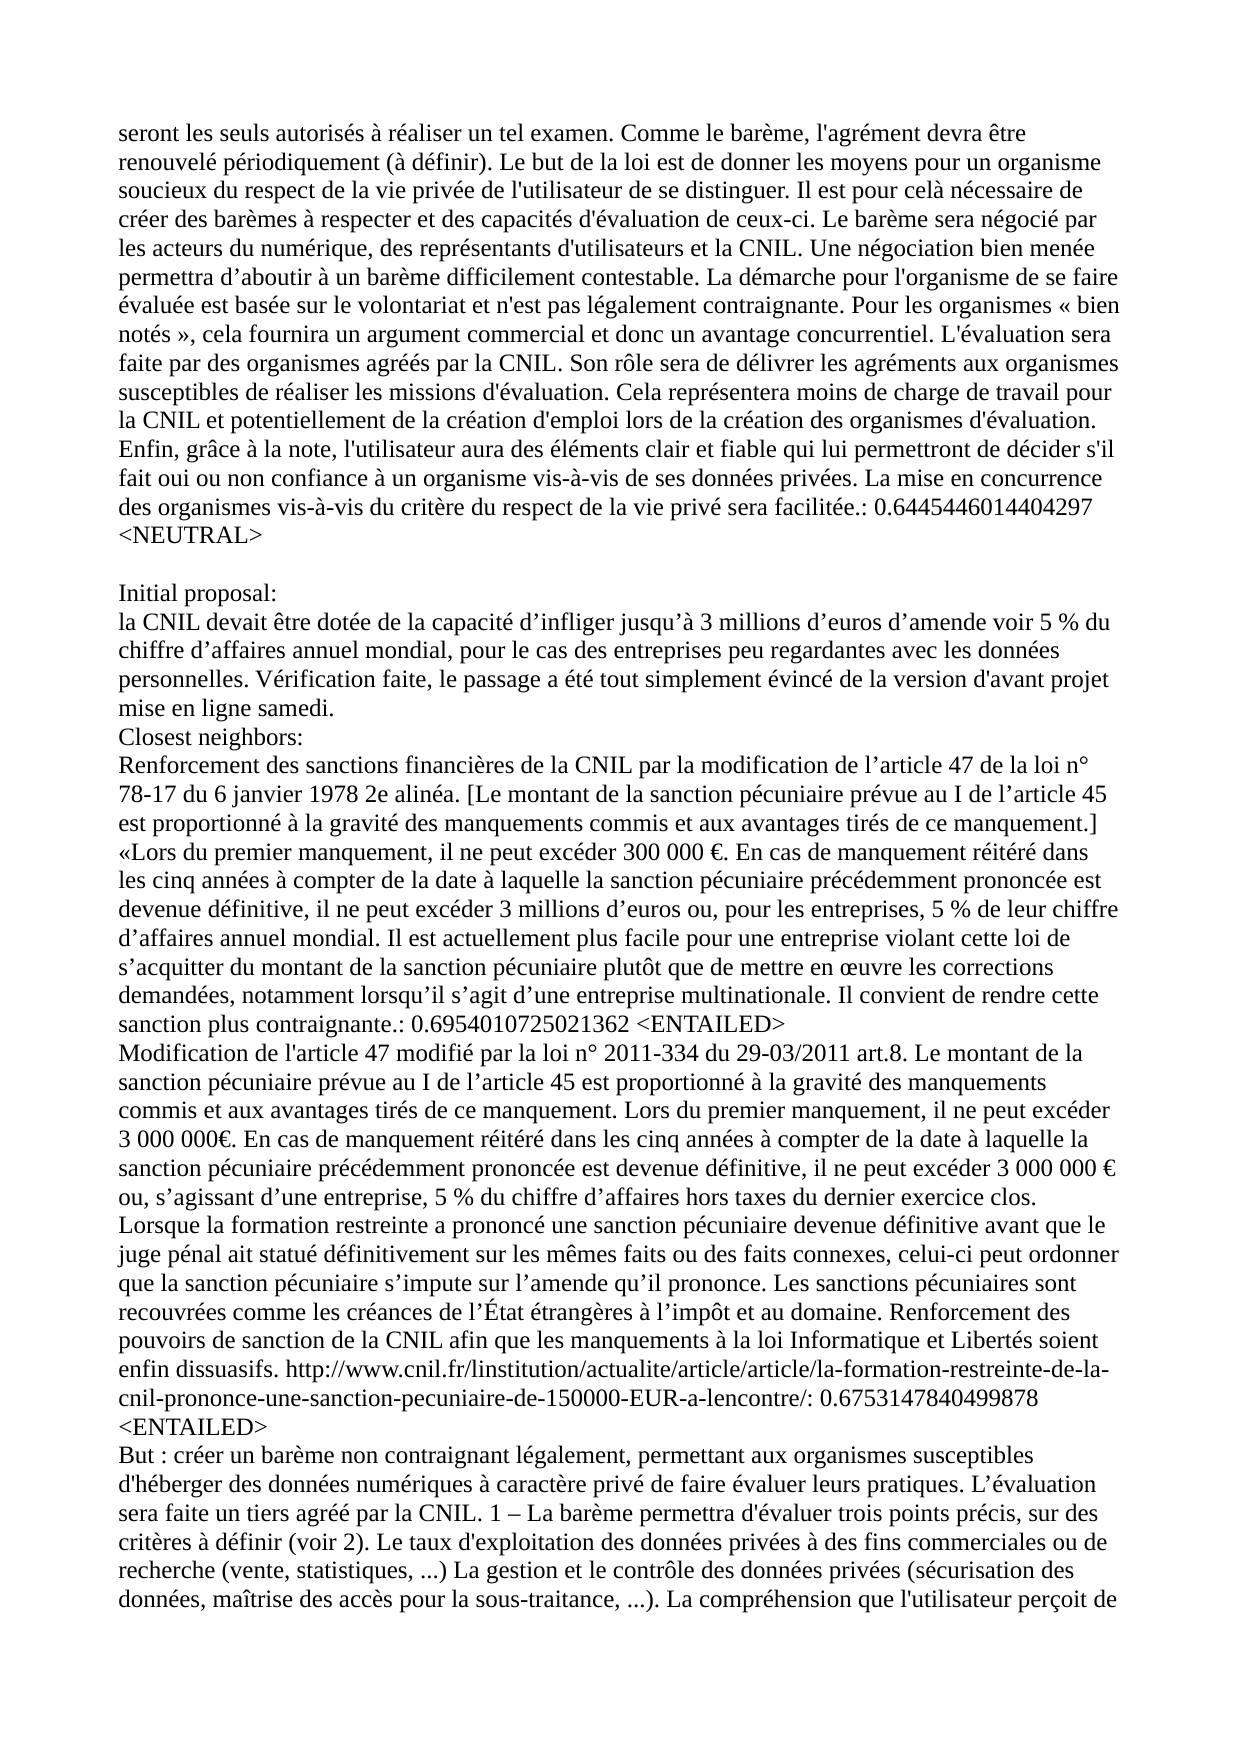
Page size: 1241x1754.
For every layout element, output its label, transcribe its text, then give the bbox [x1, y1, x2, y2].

text Initial proposal: [118, 578, 1122, 607]
text Closest neighbors: [118, 722, 1122, 751]
text seront les seuls autorisés à réaliser un tel examen. Comme le barème, l'agrément devra être renouvelé périodiquement (à définir). Le but de la loi est de donner les moyens pour un organisme soucieux du respect de la vie privée de l'utilisateur de se distinguer. Il est pour celà nécessaire de créer des barèmes à respecter et des capacités d'évaluation de ceux-ci. Le barème sera négocié par les acteurs du numérique, des représentants d'utilisateurs et la CNIL. Une négociation bien menée permettra d’aboutir à un barème difficilement contestable. La démarche pour l'organisme de se faire évaluée est basée sur le volontariat et n'est pas légalement contraignante. Pour les organismes « bien notés », cela fournira un argument commercial et donc un avantage concurrentiel. L'évaluation sera faite par des organismes agréés par la CNIL. Son rôle sera de délivrer les agréments aux organismes susceptibles de réaliser les missions d'évaluation. Cela représentera moins de charge de travail pour la CNIL et potentiellement de la création d'emploi lors de la création des organismes d'évaluation. Enfin, grâce à la note, l'utilisateur aura des éléments clair et fiable qui lui permettront de décider s'il fait oui ou non confiance à un organisme vis-à-vis de ses données privées. La mise en concurrence des organismes vis-à-vis du critère du respect de la vie privé sera facilitée.: 0.6445446014404297 <NEUTRAL> [118, 118, 1122, 549]
text Modification de l'article 47 modifié par la loi n° 2011-334 du 29-03/2011 art.8. Le montant de la sanction pécuniaire prévue au I de l’article 45 est proportionné à la gravité des manquements commis et aux avantages tirés de ce manquement. Lors du premier manquement, il ne peut excéder 3 000 000€. En cas de manquement réitéré dans les cinq années à compter de la date à laquelle la sanction pécuniaire précédemment prononcée est devenue définitive, il ne peut excéder 3 000 000 € ou, s’agissant d’une entreprise, 5 % du chiffre d’affaires hors taxes du dernier exercice clos. Lorsque la formation restreinte a prononcé une sanction pécuniaire devenue définitive avant que le juge pénal ait statué définitivement sur les mêmes faits ou des faits connexes, celui-ci peut ordonner que la sanction pécuniaire s’impute sur l’amende qu’il prononce. Les sanctions pécuniaires sont recouvrées comme les créances de l’État étrangères à l’impôt et au domaine. Renforcement des pouvoirs de sanction de la CNIL afin que les manquements à la loi Informatique et Libertés soient enfin dissuasifs. http://www.cnil.fr/linstitution/actualite/article/article/la-formation-restreinte-de-la-cnil-prononce-une-sanction-pecuniaire-de-150000-EUR-a-lencontre/: 0.6753147840499878 <ENTAILED> [118, 1038, 1122, 1441]
text la CNIL devait être dotée de la capacité d’infliger jusqu’à 3 millions d’euros d’amende voir 5 % du chiffre d’affaires annuel mondial, pour le cas des entreprises peu regardantes avec les données personnelles. Vérification faite, le passage a été tout simplement évincé de la version d'avant projet mise en ligne samedi. [118, 607, 1122, 722]
text But : créer un barème non contraignant légalement, permettant aux organismes susceptibles d'héberger des données numériques à caractère privé de faire évaluer leurs pratiques. L’évaluation sera faite un tiers agréé par la CNIL. 1 – La barème permettra d'évaluer trois points précis, sur des critères à définir (voir 2). Le taux d'exploitation des données privées à des fins commerciales ou de recherche (vente, statistiques, ...) La gestion et le contrôle des données privées (sécurisation des données, maîtrise des accès pour la sous-traitance, ...). La compréhension que l'utilisateur perçoit de [118, 1441, 1122, 1613]
text Renforcement des sanctions financières de la CNIL par la modification de l’article 47 de la loi n° 78-17 du 6 janvier 1978 2e alinéa. [Le montant de la sanction pécuniaire prévue au I de l’article 45 est proportionné à la gravité des manquements commis et aux avantages tirés de ce manquement.] «Lors du premier manquement, il ne peut excéder 300 000 €. En cas de manquement réitéré dans les cinq années à compter de la date à laquelle la sanction pécuniaire précédemment prononcée est devenue définitive, il ne peut excéder 3 millions d’euros ou, pour les entreprises, 5 % de leur chiffre d’affaires annuel mondial. Il est actuellement plus facile pour une entreprise violant cette loi de s’acquitter du montant de la sanction pécuniaire plutôt que de mettre en œuvre les corrections demandées, notamment lorsqu’il s’agit d’une entreprise multinationale. Il convient de rendre cette sanction plus contraignante.: 0.6954010725021362 <ENTAILED> [118, 751, 1122, 1038]
